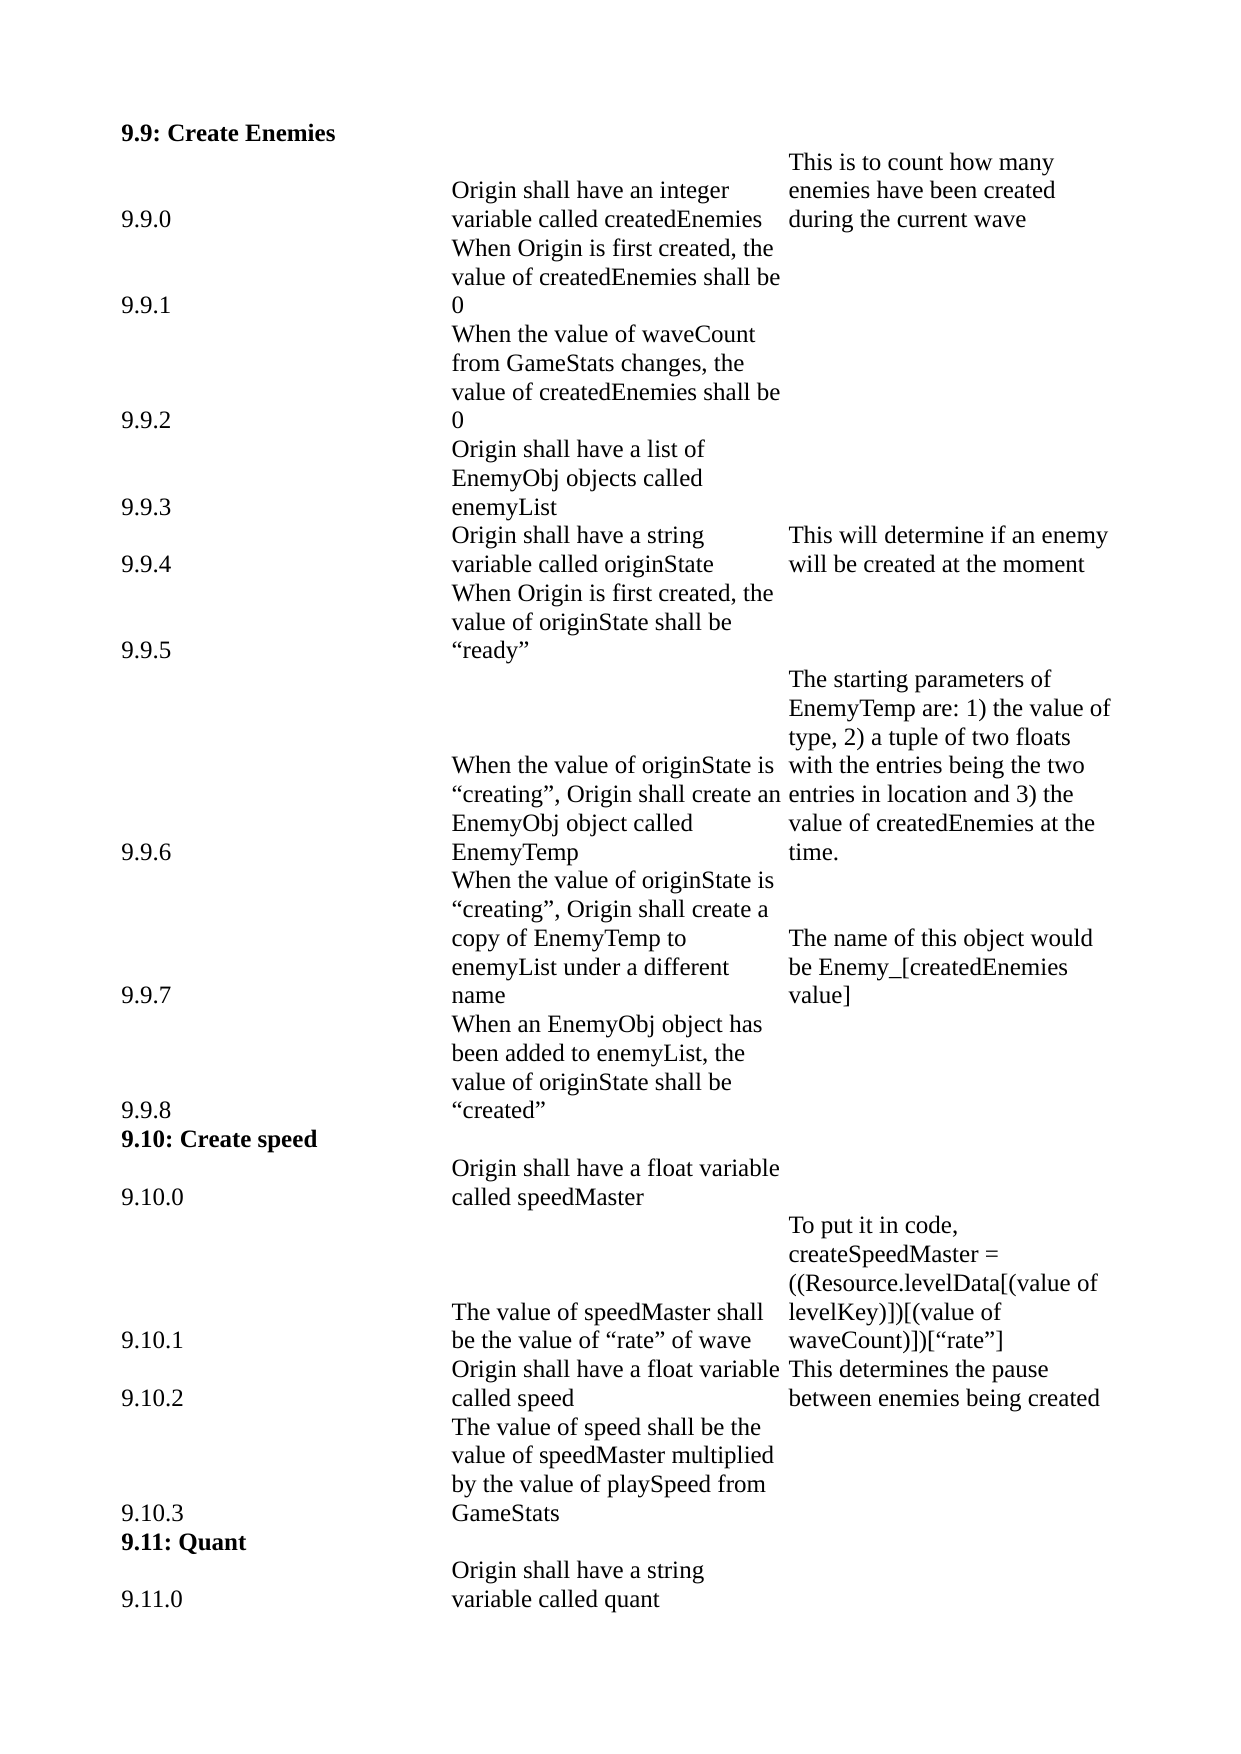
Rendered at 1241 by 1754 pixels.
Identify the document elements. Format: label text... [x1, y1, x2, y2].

table_cell 9.11.0 [118, 1556, 448, 1613]
table_cell The value of speed shall be the value of speedMaster multiplied by the value of playSpeed from GameStats [448, 1412, 785, 1527]
table_cell When the value of waveCount from GameStats changes, the value of createdEnemies shall be 0 [448, 319, 785, 434]
table_cell When Origin is first created, the value of originState shall be “ready” [448, 578, 785, 664]
table_cell 9.9.2 [118, 319, 448, 434]
table_cell 9.10.1 [118, 1211, 448, 1354]
table_cell [785, 578, 1122, 664]
table_cell 9.9: Create Enemies [118, 118, 1122, 147]
table_cell 9.9.4 [118, 521, 448, 578]
table_cell Origin shall have a float variable called speed [448, 1354, 785, 1412]
table_cell 9.9.5 [118, 578, 448, 664]
table_cell 9.9.7 [118, 866, 448, 1009]
table_cell 9.10.0 [118, 1153, 448, 1211]
table_cell [785, 233, 1122, 319]
table_cell Origin shall have a float variable called speedMaster [448, 1153, 785, 1211]
table_cell This will determine if an enemy will be created at the moment [785, 521, 1122, 578]
table_cell 9.9.6 [118, 664, 448, 866]
table_cell [785, 434, 1122, 521]
table_cell [785, 1412, 1122, 1527]
table_cell [785, 1009, 1122, 1124]
table_cell [785, 319, 1122, 434]
table_cell 9.9.8 [118, 1009, 448, 1124]
table_cell The value of speedMaster shall be the value of “rate” of wave [448, 1211, 785, 1354]
table_cell 9.9.0 [118, 147, 448, 233]
table_cell Origin shall have a list of EnemyObj objects called enemyList [448, 434, 785, 521]
table_cell This is to count how many enemies have been created during the current wave [785, 147, 1122, 233]
table_cell Origin shall have a string variable called quant [448, 1556, 785, 1613]
table_cell This determines the pause between enemies being created [785, 1354, 1122, 1412]
table_cell 9.9.3 [118, 434, 448, 521]
table_cell 9.10.3 [118, 1412, 448, 1527]
table_cell When Origin is first created, the value of createdEnemies shall be 0 [448, 233, 785, 319]
table_cell 9.9.1 [118, 233, 448, 319]
table_cell [785, 1556, 1122, 1613]
table_cell The starting parameters of EnemyTemp are: 1) the value of type, 2) a tuple of two floats with the entries being the two entries in location and 3) the value of createdEnemies at the time. [785, 664, 1122, 866]
table_cell When an EnemyObj object has been added to enemyList, the value of originState shall be “created” [448, 1009, 785, 1124]
table_cell When the value of originState is “creating”, Origin shall create a copy of EnemyTemp to enemyList under a different name [448, 866, 785, 1009]
table_cell When the value of originState is “creating”, Origin shall create an EnemyObj object called EnemyTemp [448, 664, 785, 866]
table_cell 9.10.2 [118, 1354, 448, 1412]
table_cell 9.10: Create speed [118, 1124, 1122, 1153]
table_cell Origin shall have an integer variable called createdEnemies [448, 147, 785, 233]
table_cell Origin shall have a string variable called originState [448, 521, 785, 578]
table_cell 9.11: Quant [118, 1527, 1122, 1556]
table_cell To put it in code, createSpeedMaster = ((Resource.levelData[(value of levelKey)])[(value of waveCount)])[“rate”] [785, 1211, 1122, 1354]
table_cell The name of this object would be Enemy_[createdEnemies value] [785, 866, 1122, 1009]
table_cell [785, 1153, 1122, 1211]
